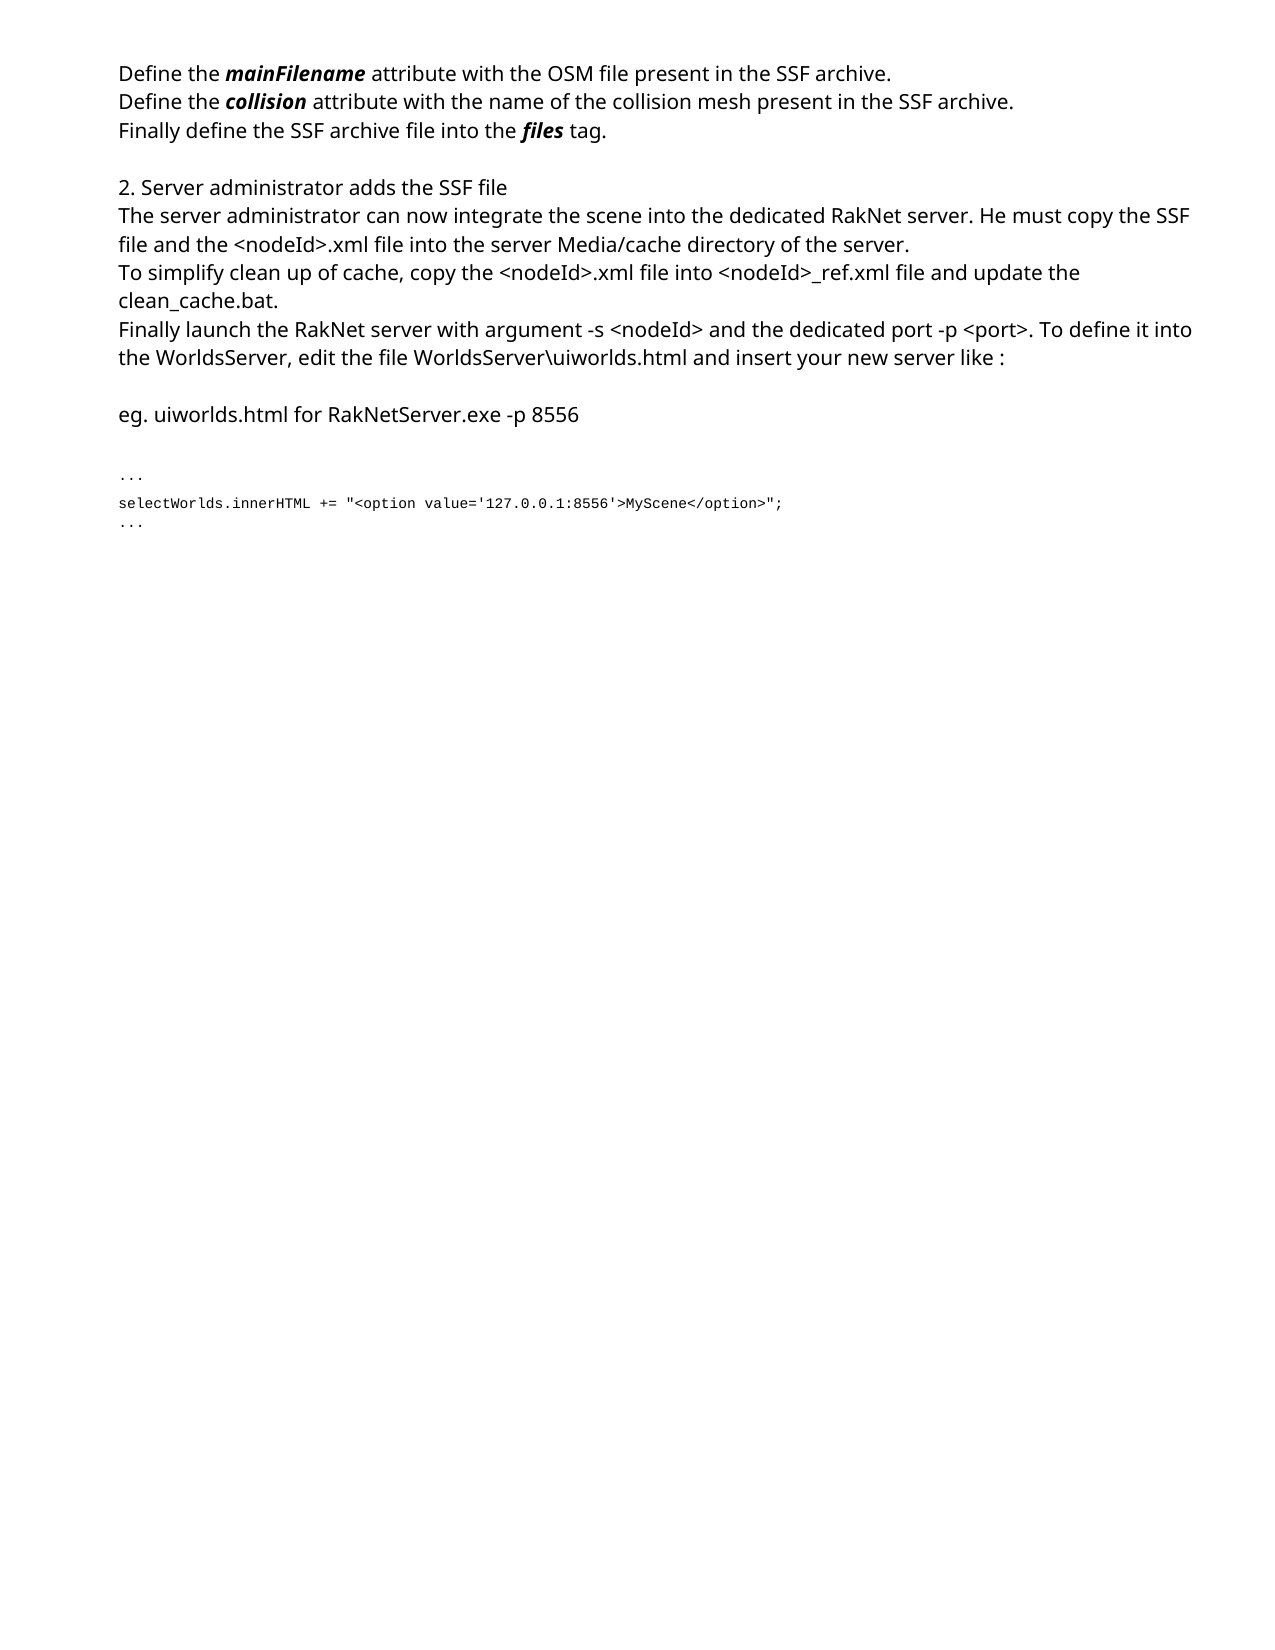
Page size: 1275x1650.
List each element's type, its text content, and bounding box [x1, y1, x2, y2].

text eg. uiworlds.html for RakNetServer.exe -p 8556 [118, 372, 1216, 429]
text ... [118, 458, 1216, 487]
text ... [118, 515, 1216, 532]
text To simplify clean up of cache, copy the <nodeId>.xml file into <nodeId>_ref.xml file and update the clean_cache.bat. [118, 258, 1216, 315]
text selectWorlds.innerHTML += "<option value='127.0.0.1:8556'>MyScene</option>"; [118, 487, 1216, 515]
text 2. Server administrator adds the SSF file [118, 173, 1216, 201]
text Finally launch the RakNet server with argument -s <nodeId> and the dedicated port -p <port>. To define it into the WorldsServer, edit the file WorldsServer\uiworlds.html and insert your new server like : [118, 315, 1216, 372]
text Define the collision attribute with the name of the collision mesh present in the SSF archive. [118, 87, 1216, 116]
text Define the mainFilename attribute with the OSM file present in the SSF archive. [118, 59, 1216, 87]
text The server administrator can now integrate the scene into the dedicated RakNet server. He must copy the SSF file and the <nodeId>.xml file into the server Media/cache directory of the server. [118, 201, 1216, 258]
text Finally define the SSF archive file into the files tag. [118, 116, 1216, 144]
